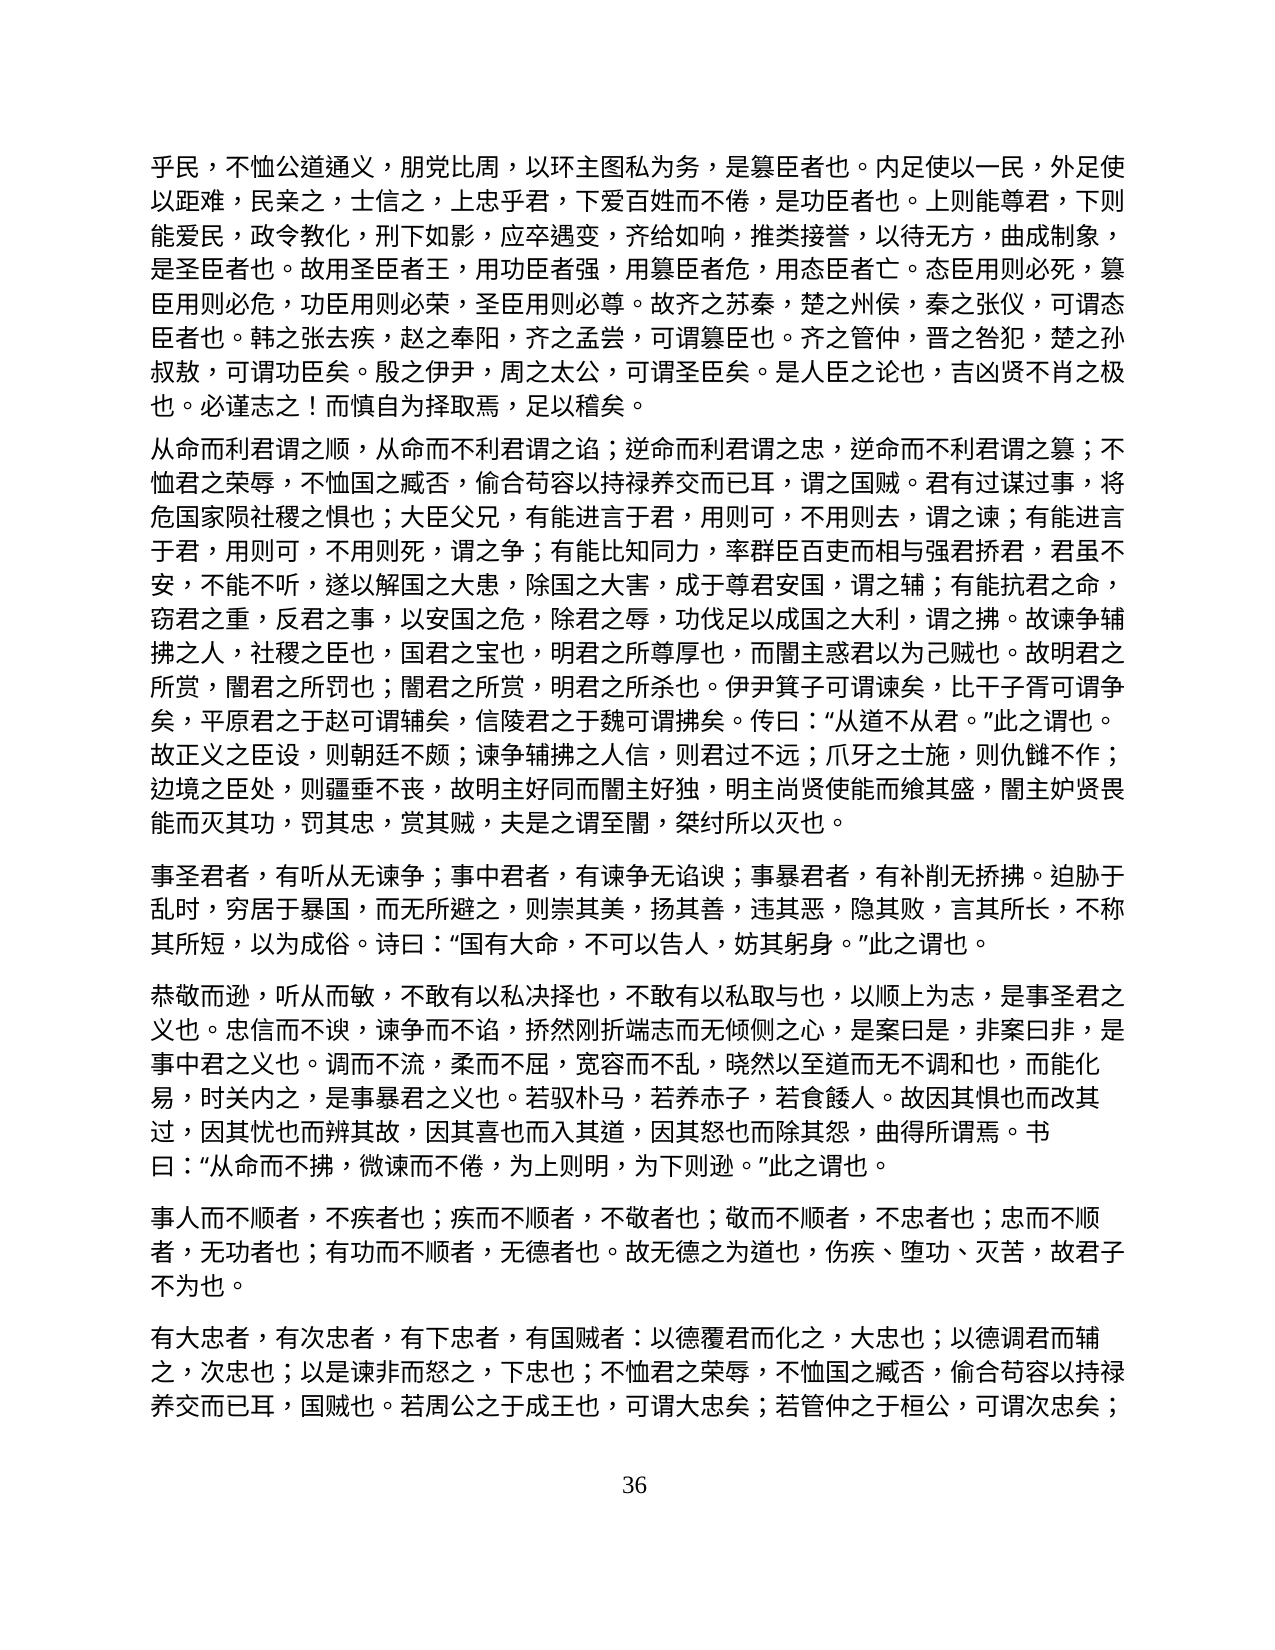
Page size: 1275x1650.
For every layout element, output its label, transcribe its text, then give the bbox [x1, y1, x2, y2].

text 恭敬而逊，听从而敏，不敢有以私决择也，不敢有以私取与也，以顺上为志，是事圣君之义也。忠信而不谀，谏争而不谄，挢然刚折端志而无倾侧之心，是案曰是，非案曰非，是事中君之义也。调而不流，柔而不屈，宽容而不乱，晓然以至道而无不调和也，而能化易，时关内之，是事暴君之义也。若驭朴马，若养赤子，若食餧人。故因其惧也而改其过，因其忧也而辨其故，因其喜也而入其道，因其怒也而除其怨，曲得所谓焉。书曰：“从命而不拂，微谏而不倦，为上则明，为下则逊。”此之谓也。 [150, 978, 1125, 1183]
text 事圣君者，有听从无谏争；事中君者，有谏争无谄谀；事暴君者，有补削无挢拂。迫胁于乱时，穷居于暴国，而无所避之，则崇其美，扬其善，违其恶，隐其败，言其所长，不称其所短，以为成俗。诗曰：“国有大命，不可以告人，妨其躬身。”此之谓也。 [150, 858, 1125, 960]
text 事人而不顺者，不疾者也；疾而不顺者，不敬者也；敬而不顺者，不忠者也；忠而不顺者，无功者也；有功而不顺者，无德者也。故无德之为道也，伤疾、堕功、灭苦，故君子不为也。 [150, 1201, 1125, 1303]
text 有大忠者，有次忠者，有下忠者，有国贼者：以德覆君而化之，大忠也；以德调君而辅之，次忠也；以是谏非而怒之，下忠也；不恤君之荣辱，不恤国之臧否，偷合苟容以持禄养交而已耳，国贼也。若周公之于成王也，可谓大忠矣；若管仲之于桓公，可谓次忠矣； [150, 1321, 1125, 1423]
text 乎民，不恤公道通义，朋党比周，以环主图私为务，是篡臣者也。内足使以一民，外足使以距难，民亲之，士信之，上忠乎君，下爱百姓而不倦，是功臣者也。上则能尊君，下则能爱民，政令教化，刑下如影，应卒遇变，齐给如响，推类接誉，以待无方，曲成制象，是圣臣者也。故用圣臣者王，用功臣者强，用篡臣者危，用态臣者亡。态臣用则必死，篡臣用则必危，功臣用则必荣，圣臣用则必尊。故齐之苏秦，楚之州侯，秦之张仪，可谓态臣者也。韩之张去疾，赵之奉阳，齐之孟尝，可谓篡臣也。齐之管仲，晋之咎犯，楚之孙叔敖，可谓功臣矣。殷之伊尹，周之太公，可谓圣臣矣。是人臣之论也，吉凶贤不肖之极也。必谨志之！而慎自为择取焉，足以稽矣。 [150, 150, 1125, 422]
text 从命而利君谓之顺，从命而不利君谓之谄；逆命而利君谓之忠，逆命而不利君谓之篡；不恤君之荣辱，不恤国之臧否，偷合苟容以持禄养交而已耳，谓之国贼。君有过谋过事，将危国家陨社稷之惧也；大臣父兄，有能进言于君，用则可，不用则去，谓之谏；有能进言于君，用则可，不用则死，谓之争；有能比知同力，率群臣百吏而相与强君挢君，君虽不安，不能不听，遂以解国之大患，除国之大害，成于尊君安国，谓之辅；有能抗君之命，窃君之重，反君之事，以安国之危，除君之辱，功伐足以成国之大利，谓之拂。故谏争辅拂之人，社稷之臣也，国君之宝也，明君之所尊厚也，而闇主惑君以为己贼也。故明君之所赏，闇君之所罚也；闇君之所赏，明君之所杀也。伊尹箕子可谓谏矣，比干子胥可谓争矣，平原君之于赵可谓辅矣，信陵君之于魏可谓拂矣。传曰：“从道不从君。”此之谓也。故正义之臣设，则朝廷不颇；谏争辅拂之人信，则君过不远；爪牙之士施，则仇雠不作；边境之臣处，则疆垂不丧，故明主好同而闇主好独，明主尚贤使能而飨其盛，闇主妒贤畏能而灭其功，罚其忠，赏其贼，夫是之谓至闇，桀纣所以灭也。 [150, 431, 1125, 840]
